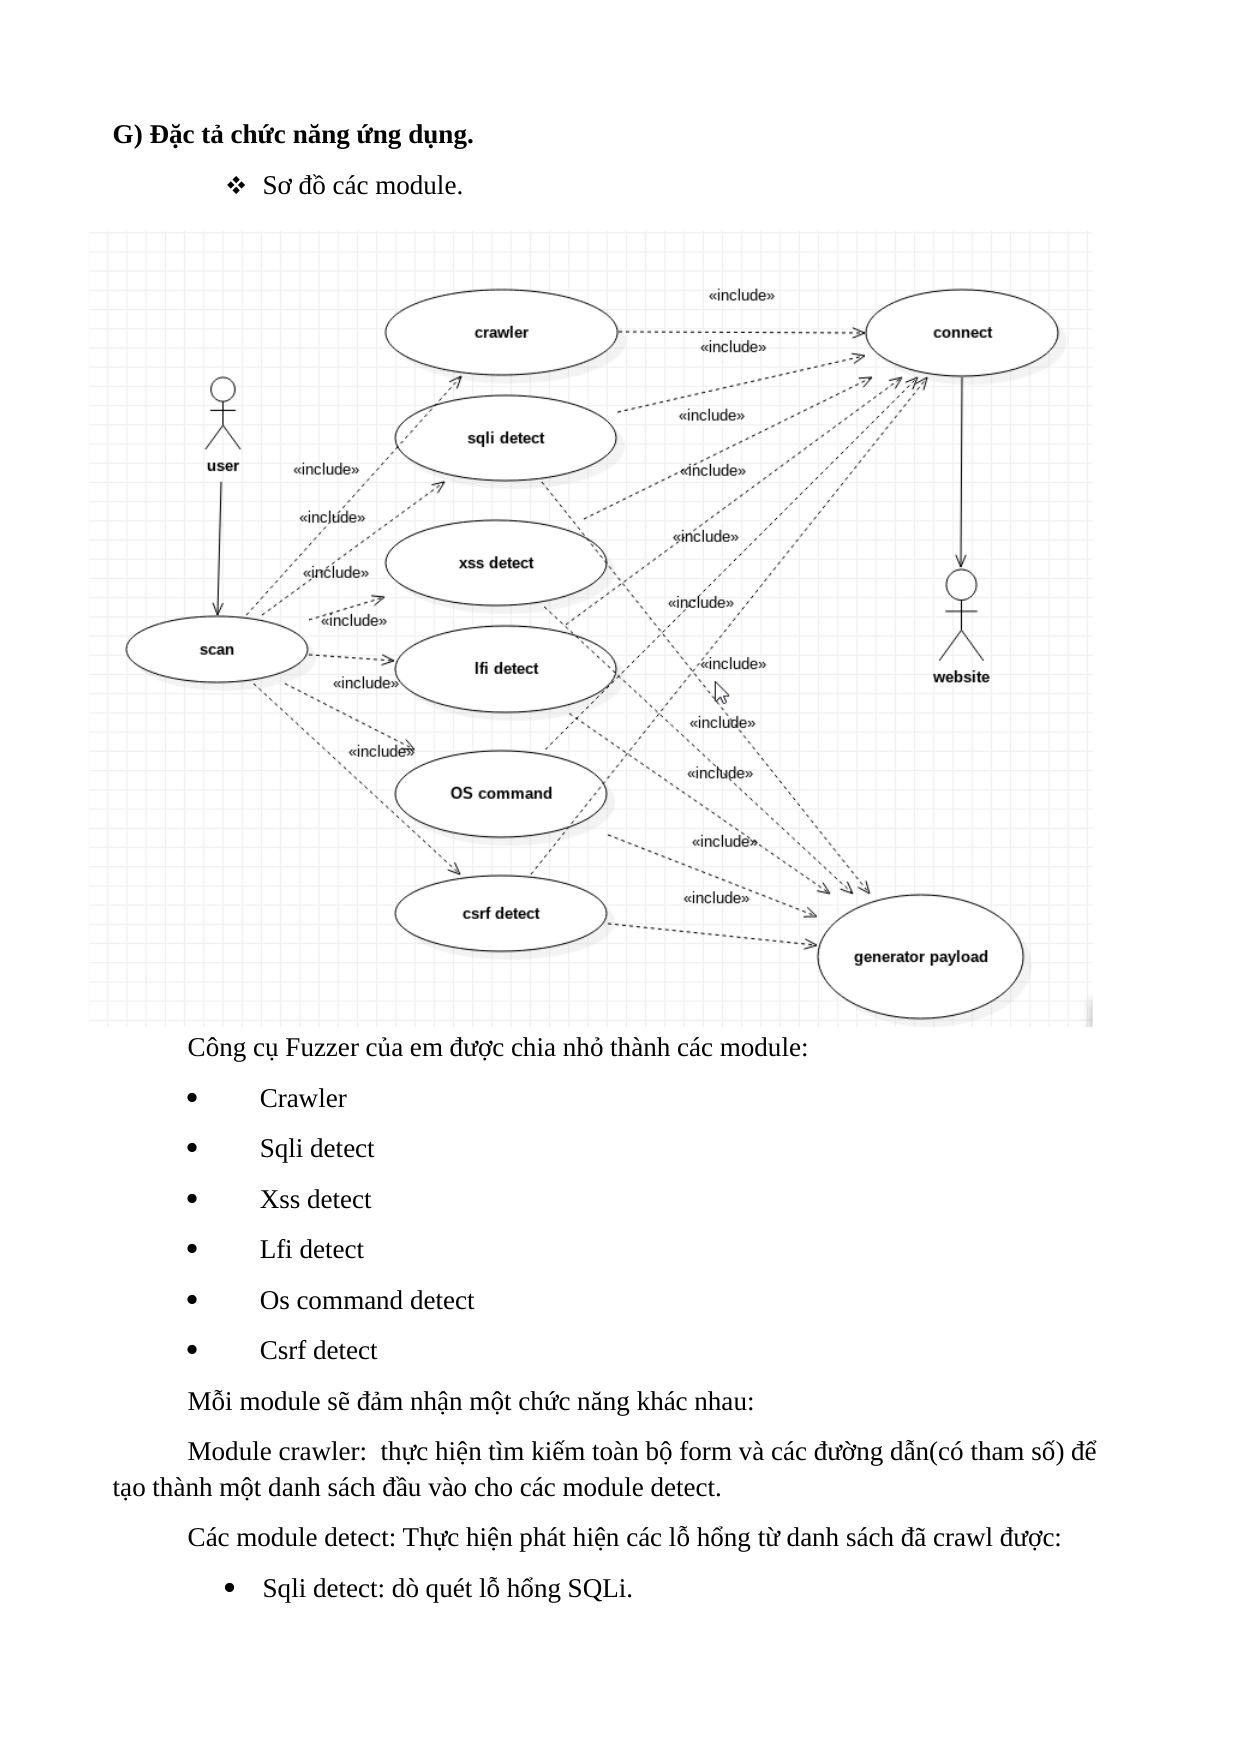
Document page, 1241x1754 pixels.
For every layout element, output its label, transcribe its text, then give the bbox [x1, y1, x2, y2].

list Os command detect [112, 1284, 1122, 1315]
list Sqli detect: dò quét lỗ hổng SQLi. [225, 1572, 1122, 1603]
text Các module detect: Thực hiện phát hiện các lỗ hổng từ danh sách đã crawl được: [112, 1521, 1122, 1552]
list Xss detect [112, 1183, 1122, 1214]
text Công cụ Fuzzer của em được chia nhỏ thành các module: [112, 219, 1122, 1063]
text Mỗi module sẽ đảm nhận một chức năng khác nhau: [112, 1385, 1122, 1416]
text Module crawler: thực hiện tìm kiếm toàn bộ form và các đường dẫn(có tham số) để tạo thành một danh sách đầu vào cho các module detect. [112, 1435, 1122, 1502]
list Sqli detect [112, 1132, 1122, 1164]
text G) Đặc tả chức năng ứng dụng. [112, 118, 1122, 150]
list Sơ đồ các module. [225, 169, 1122, 200]
list Crawler [112, 1082, 1122, 1113]
list Csrf detect [112, 1334, 1122, 1366]
list Lfi detect [112, 1233, 1122, 1265]
